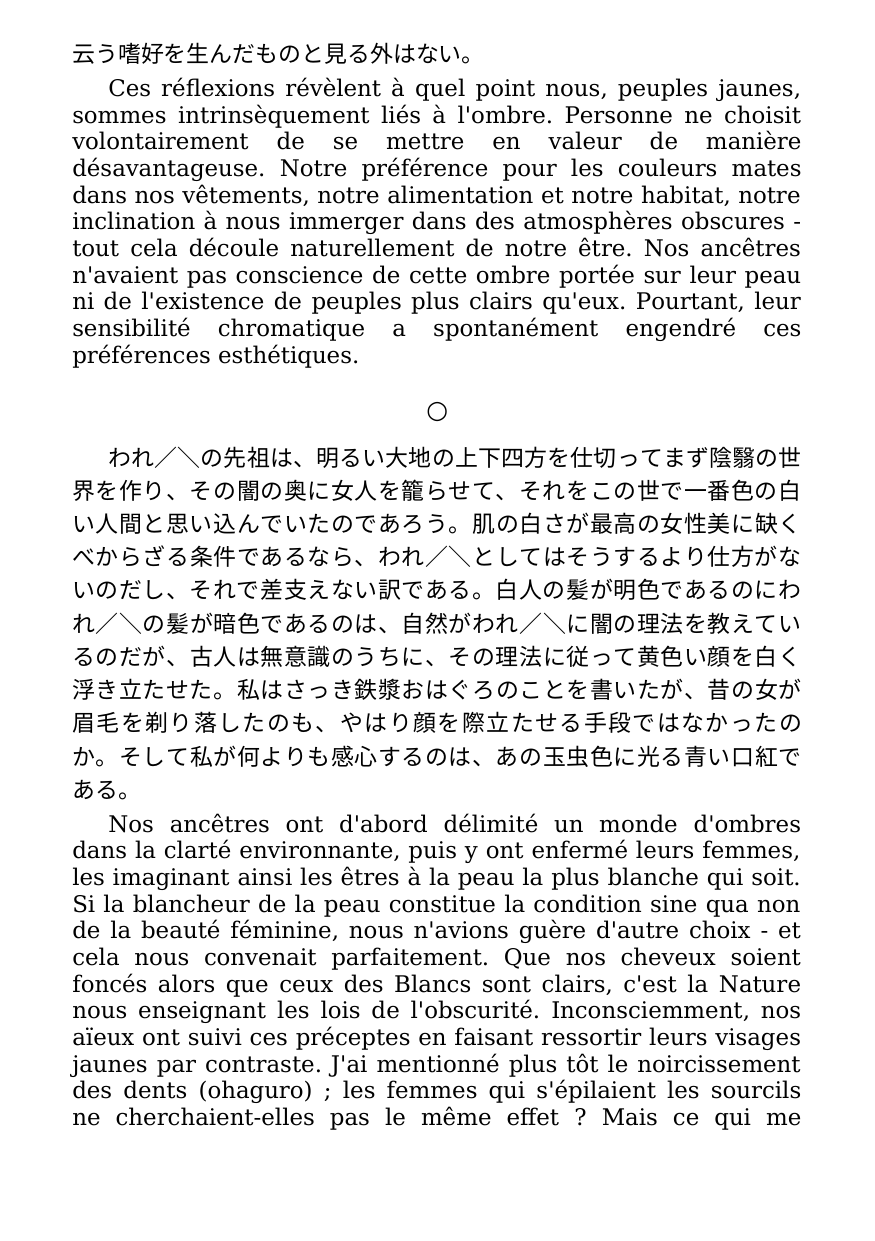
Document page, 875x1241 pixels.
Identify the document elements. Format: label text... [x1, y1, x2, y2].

subtitle ○ [36, 392, 838, 428]
text われ／＼の先祖は、明るい大地の上下四方を仕切ってまず陰翳の世界を作り、その闇の奥に女人を籠らせて、それをこの世で一番色の白い人間と思い込んでいたのであろう。肌の白さが最高の女性美に缺くべからざる条件であるなら、われ／＼としてはそうするより仕方がないのだし、それで差支えない訳である。白人の髪が明色であるのにわれ／＼の髪が暗色であるのは、自然がわれ／＼に闇の理法を教えているのだが、古人は無意識のうちに、その理法に従って黄色い顔を白く浮き立たせた。私はさっき鉄漿おはぐろのことを書いたが、昔の女が眉毛を剃り落したのも、やはり顔を際立たせる手段ではなかったのか。そして私が何よりも感心するのは、あの玉虫色に光る青い口紅である。 [72, 439, 802, 805]
text Ces réflexions révèlent à quel point nous, peuples jaunes, sommes intrinsèquement liés à l'ombre. Personne ne choisit volontairement de se mettre en valeur de manière désavantageuse. Notre préférence pour les couleurs mates dans nos vêtements, notre alimentation et notre habitat, notre inclination à nous immerger dans des atmosphères obscures - tout cela découle naturellement de notre être. Nos ancêtres n'avaient pas conscience de cette ombre portée sur leur peau ni de l'existence de peuples plus clairs qu'eux. Pourtant, leur sensibilité chromatique a spontanément engendré ces préférences esthétiques. [72, 75, 802, 368]
text 云う嗜好を生んだものと見る外はない。 [72, 36, 802, 69]
text Nos ancêtres ont d'abord délimité un monde d'ombres dans la clarté environnante, puis y ont enfermé leurs femmes, les imaginant ainsi les êtres à la peau la plus blanche qui soit. Si la blancheur de la peau constitue la condition sine qua non de la beauté féminine, nous n'avions guère d'autre choix - et cela nous convenait parfaitement. Que nos cheveux soient foncés alors que ceux des Blancs sont clairs, c'est la Nature nous enseignant les lois de l'obscurité. Inconsciemment, nos aïeux ont suivi ces préceptes en faisant ressortir leurs visages jaunes par contraste. J'ai mentionné plus tôt le noircissement des dents (ohaguro) ; les femmes qui s'épilaient les sourcils ne cherchaient-elles pas le même effet ? Mais ce qui me [72, 811, 802, 1131]
